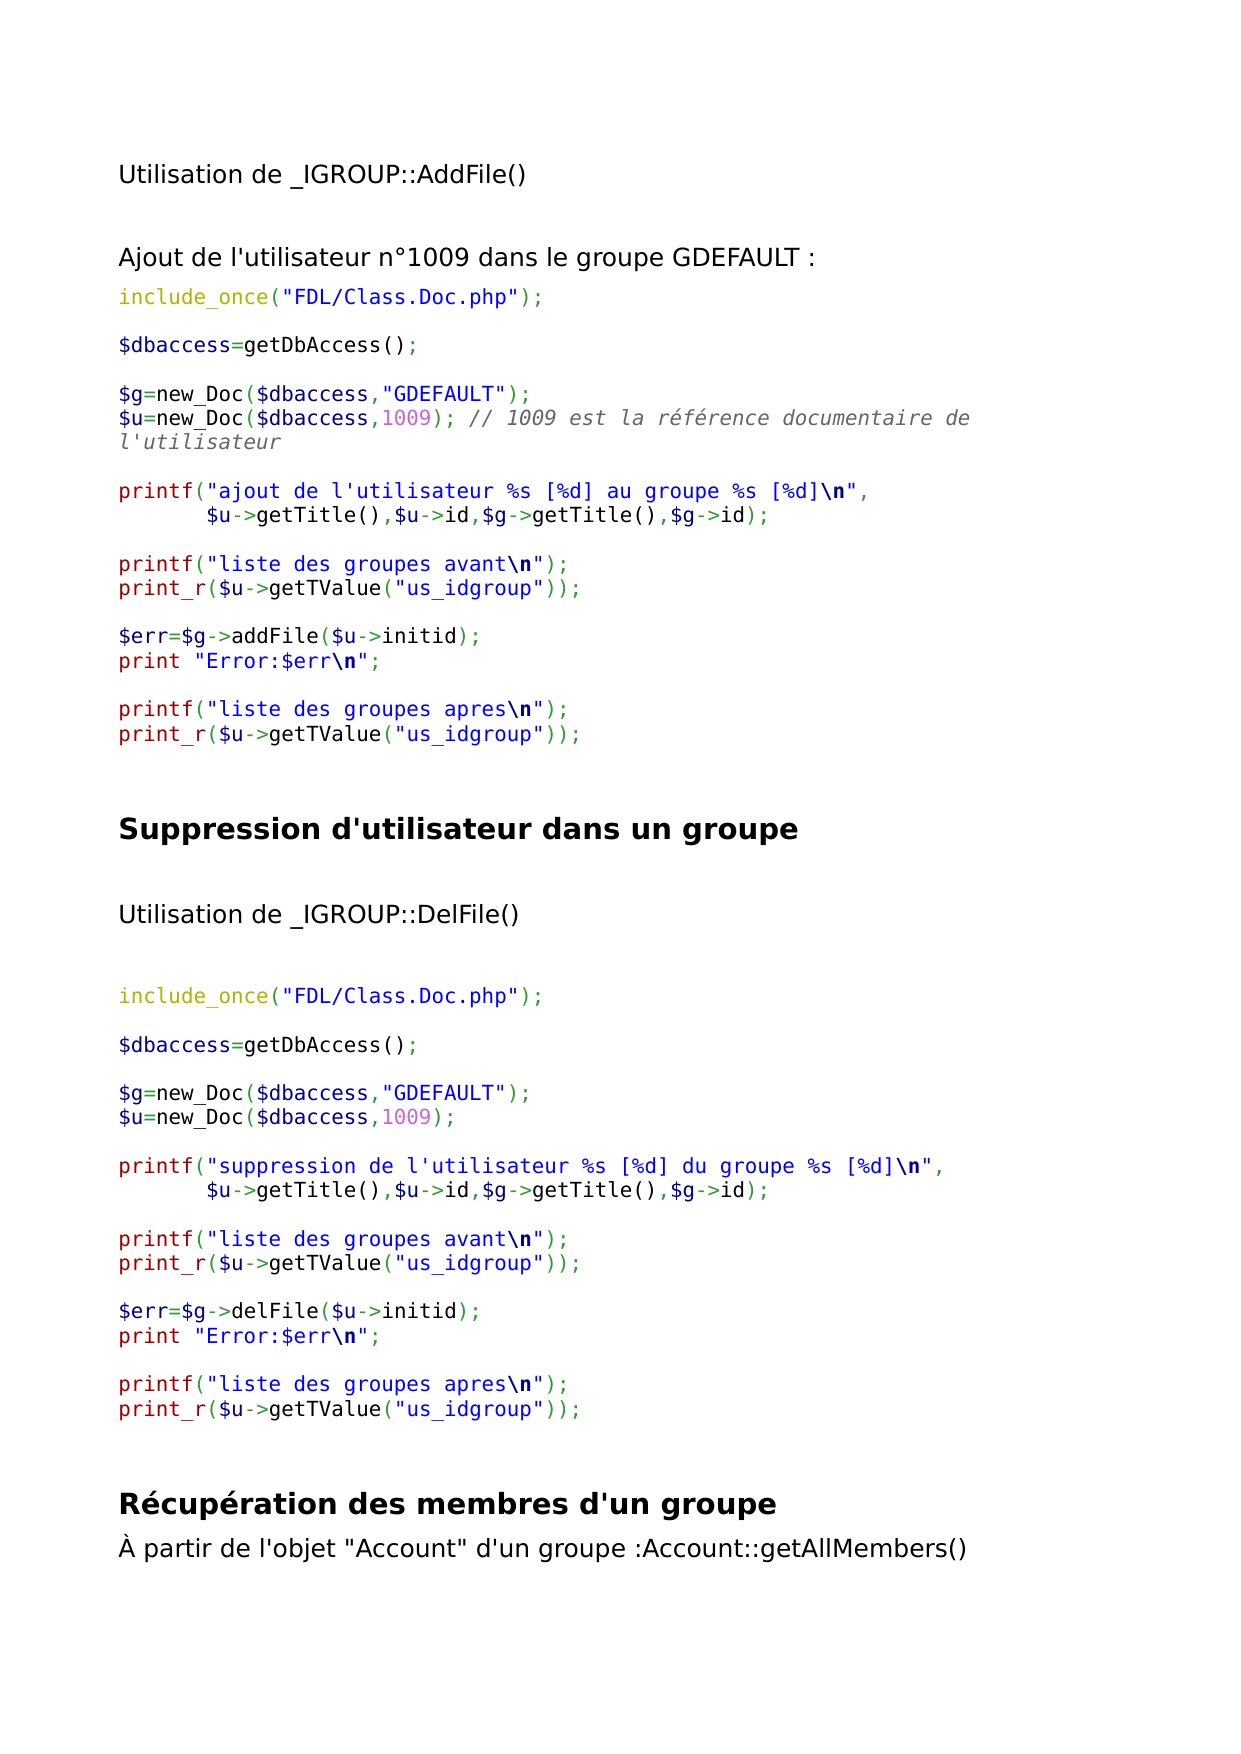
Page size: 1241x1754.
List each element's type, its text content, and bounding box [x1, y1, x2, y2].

text $u=new_Doc($dbaccess,1009); [118, 1105, 1122, 1130]
text À partir de l'objet "Account" d'un groupe :Account::getAllMembers() [118, 1534, 1122, 1563]
text $g=new_Doc($dbaccess,"GDEFAULT"); [118, 1081, 1122, 1105]
text $u=new_Doc($dbaccess,1009); // 1009 est la référence documentaire de l'utilisateur [118, 406, 1122, 455]
text include_once("FDL/Class.Doc.php"); [118, 984, 1122, 1008]
text $g=new_Doc($dbaccess,"GDEFAULT"); [118, 382, 1122, 406]
subtitle Récupération des membres d'un groupe [118, 1488, 1122, 1522]
text Ajout de l'utilisateur n°1009 dans le groupe GDEFAULT : [118, 243, 1122, 272]
text $err=$g->addFile($u->initid); [118, 624, 1122, 649]
text Utilisation de _IGROUP::DelFile() [118, 901, 1122, 930]
text printf("liste des groupes apres\n"); [118, 1372, 1122, 1397]
text $u->getTitle(),$u->id,$g->getTitle(),$g->id); [118, 503, 1122, 527]
text Utilisation de _IGROUP::AddFile() [118, 160, 1122, 189]
text printf("ajout de l'utilisateur %s [%d] au groupe %s [%d]\n", [118, 479, 1122, 503]
text print_r($u->getTValue("us_idgroup")); [118, 576, 1122, 600]
text $dbaccess=getDbAccess(); [118, 333, 1122, 358]
text printf("liste des groupes avant\n"); [118, 552, 1122, 576]
text printf("liste des groupes avant\n"); [118, 1227, 1122, 1251]
subtitle Suppression d'utilisateur dans un groupe [118, 813, 1122, 847]
text print_r($u->getTValue("us_idgroup")); [118, 1251, 1122, 1275]
text print_r($u->getTValue("us_idgroup")); [118, 1397, 1122, 1421]
text $err=$g->delFile($u->initid); [118, 1299, 1122, 1324]
text $dbaccess=getDbAccess(); [118, 1033, 1122, 1057]
text printf("suppression de l'utilisateur %s [%d] du groupe %s [%d]\n", [118, 1154, 1122, 1178]
text print_r($u->getTValue("us_idgroup")); [118, 722, 1122, 746]
text print "Error:$err\n"; [118, 1324, 1122, 1348]
text printf("liste des groupes apres\n"); [118, 697, 1122, 722]
text print "Error:$err\n"; [118, 649, 1122, 673]
text include_once("FDL/Class.Doc.php"); [118, 285, 1122, 309]
text $u->getTitle(),$u->id,$g->getTitle(),$g->id); [118, 1178, 1122, 1202]
